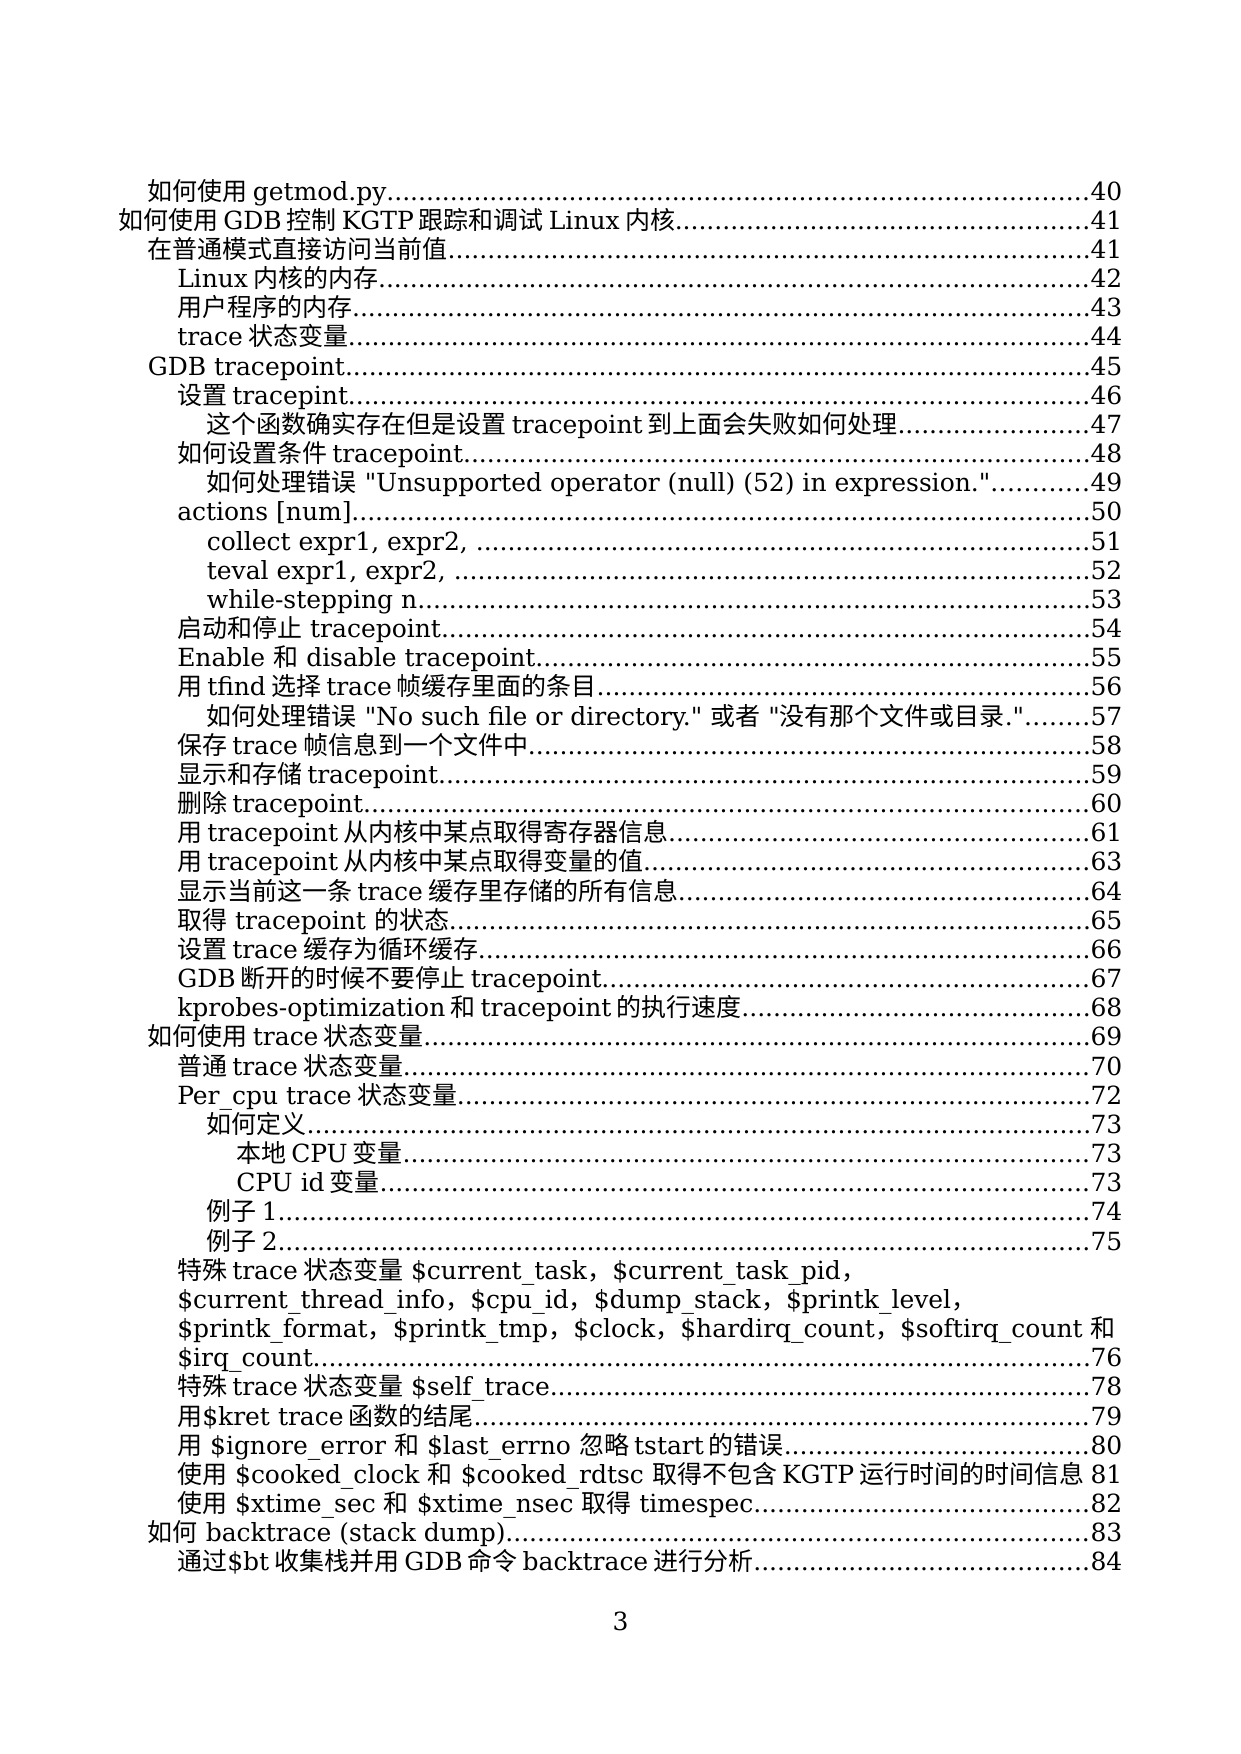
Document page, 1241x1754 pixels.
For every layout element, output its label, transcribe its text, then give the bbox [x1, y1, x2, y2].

text 普通trace状态变量 70 [177, 1052, 1122, 1081]
text 保存trace帧信息到一个文件中 58 [177, 731, 1122, 760]
text 取得 tracepoint 的状态 65 [177, 906, 1122, 935]
text 通过$bt收集栈并用GDB命令backtrace进行分析 84 [177, 1548, 1122, 1577]
text 用户程序的内存 43 [177, 293, 1122, 323]
text 用$kret trace函数的结尾 79 [177, 1402, 1122, 1431]
text 显示当前这一条trace缓存里存储的所有信息 64 [177, 877, 1122, 906]
text 例子2 75 [207, 1227, 1122, 1256]
text 例子1 74 [207, 1198, 1122, 1227]
text 如何 backtrace (stack dump) 83 [148, 1518, 1122, 1548]
text while-stepping n 53 [207, 585, 1122, 614]
text 使用 $cooked_clock 和 $cooked_rdtsc 取得不包含KGTP运行时间的时间信息 81 [177, 1460, 1122, 1489]
text collect expr1, expr2, ... 51 [207, 527, 1122, 556]
text GDB断开的时候不要停止tracepoint 67 [177, 964, 1122, 993]
text 在普通模式直接访问当前值 41 [148, 235, 1122, 264]
text teval expr1, expr2, ... 52 [207, 556, 1122, 585]
text 如何处理错误 "No such file or directory." 或者 "没有那个文件或目录." 57 [207, 702, 1122, 731]
text 如何定义 73 [207, 1110, 1122, 1139]
text kprobes-optimization和tracepoint的执行速度 68 [177, 993, 1122, 1023]
text 这个函数确实存在但是设置tracepoint到上面会失败如何处理 47 [207, 410, 1122, 439]
text Linux内核的内存 42 [177, 264, 1122, 293]
text 用 $ignore_error 和 $last_errno 忽略tstart的错误 80 [177, 1431, 1122, 1460]
text CPU id变量 73 [236, 1168, 1122, 1198]
text 使用 $xtime_sec 和 $xtime_nsec 取得 timespec 82 [177, 1489, 1122, 1518]
text 用tracepoint从内核中某点取得寄存器信息 61 [177, 818, 1122, 848]
text 如何使用getmod.py 40 [148, 177, 1122, 206]
text 如何处理错误 "Unsupported operator (null) (52) in expression." 49 [207, 468, 1122, 498]
text 本地CPU变量 73 [236, 1139, 1122, 1168]
text actions [num] 50 [177, 498, 1122, 527]
text 如何使用trace状态变量 69 [148, 1023, 1122, 1052]
text 如何使用GDB控制KGTP跟踪和调试Linux内核 41 [118, 206, 1122, 235]
text 特殊trace状态变量 $self_trace 78 [177, 1373, 1122, 1402]
text 删除tracepoint 60 [177, 789, 1122, 818]
text 如何设置条件tracepoint 48 [177, 439, 1122, 468]
text 用tfind选择trace帧缓存里面的条目 56 [177, 673, 1122, 702]
text 用tracepoint从内核中某点取得变量的值 63 [177, 848, 1122, 877]
text 设置tracepint 46 [177, 381, 1122, 410]
text trace状态变量 44 [177, 323, 1122, 352]
text Per_cpu trace状态变量 72 [177, 1081, 1122, 1110]
text Enable 和 disable tracepoint 55 [177, 643, 1122, 673]
text GDB tracepoint 45 [148, 352, 1122, 381]
text 启动和停止 tracepoint 54 [177, 614, 1122, 643]
text 显示和存储tracepoint 59 [177, 760, 1122, 789]
text 特殊trace状态变量 $current_task，$current_task_pid，$current_thread_info，$cpu_id，$dump_stack，$printk_level，$printk_format，$printk_tmp，$clock，$hardirq_count，$softirq_count 和 $irq_count 76 [177, 1256, 1122, 1373]
text 设置trace缓存为循环缓存 66 [177, 935, 1122, 964]
